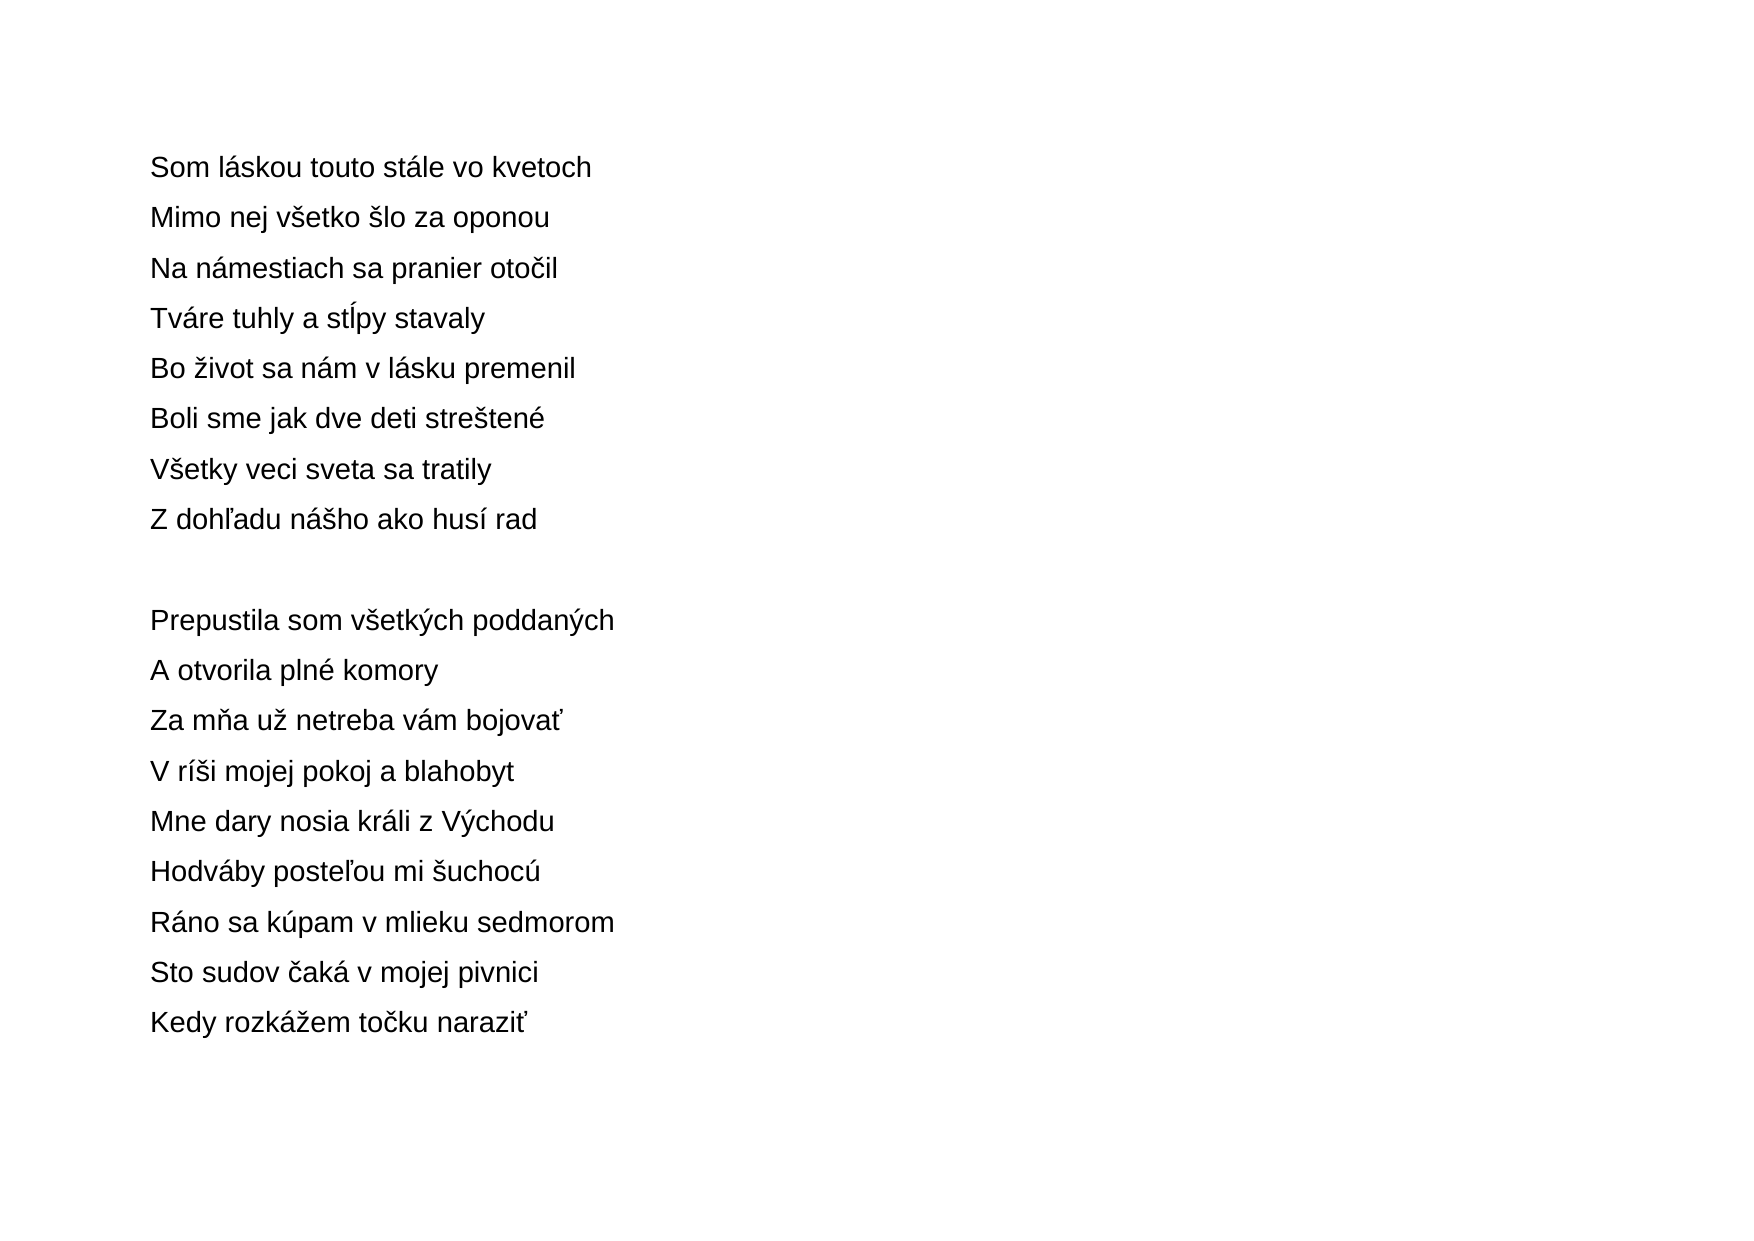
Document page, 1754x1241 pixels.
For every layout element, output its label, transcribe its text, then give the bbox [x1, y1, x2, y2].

text Tváre tuhly a stĺpy stavaly [150, 301, 1242, 334]
text Kedy rozkážem točku naraziť [150, 1005, 1242, 1039]
text Z dohľadu nášho ako husí rad [150, 502, 1242, 536]
text Hodváby posteľou mi šuchocú [150, 854, 1242, 888]
text Ráno sa kúpam v mlieku sedmorom [150, 905, 1242, 938]
text Bo život sa nám v lásku premenil [150, 351, 1242, 385]
text Za mňa už netreba vám bojovať [150, 703, 1242, 737]
text Som láskou touto stále vo kvetoch [150, 150, 1242, 183]
text A otvorila plné komory [150, 653, 1242, 687]
text Na námestiach sa pranier otočil [150, 251, 1242, 284]
text V ríši mojej pokoj a blahobyt [150, 754, 1242, 787]
text Prepustila som všetkých poddaných [150, 603, 1242, 636]
text Boli sme jak dve deti streštené [150, 402, 1242, 435]
text Sto sudov čaká v mojej pivnici [150, 955, 1242, 988]
text Všetky veci sveta sa tratily [150, 452, 1242, 485]
text Mimo nej všetko šlo za oponou [150, 200, 1242, 234]
text Mne dary nosia králi z Východu [150, 804, 1242, 838]
